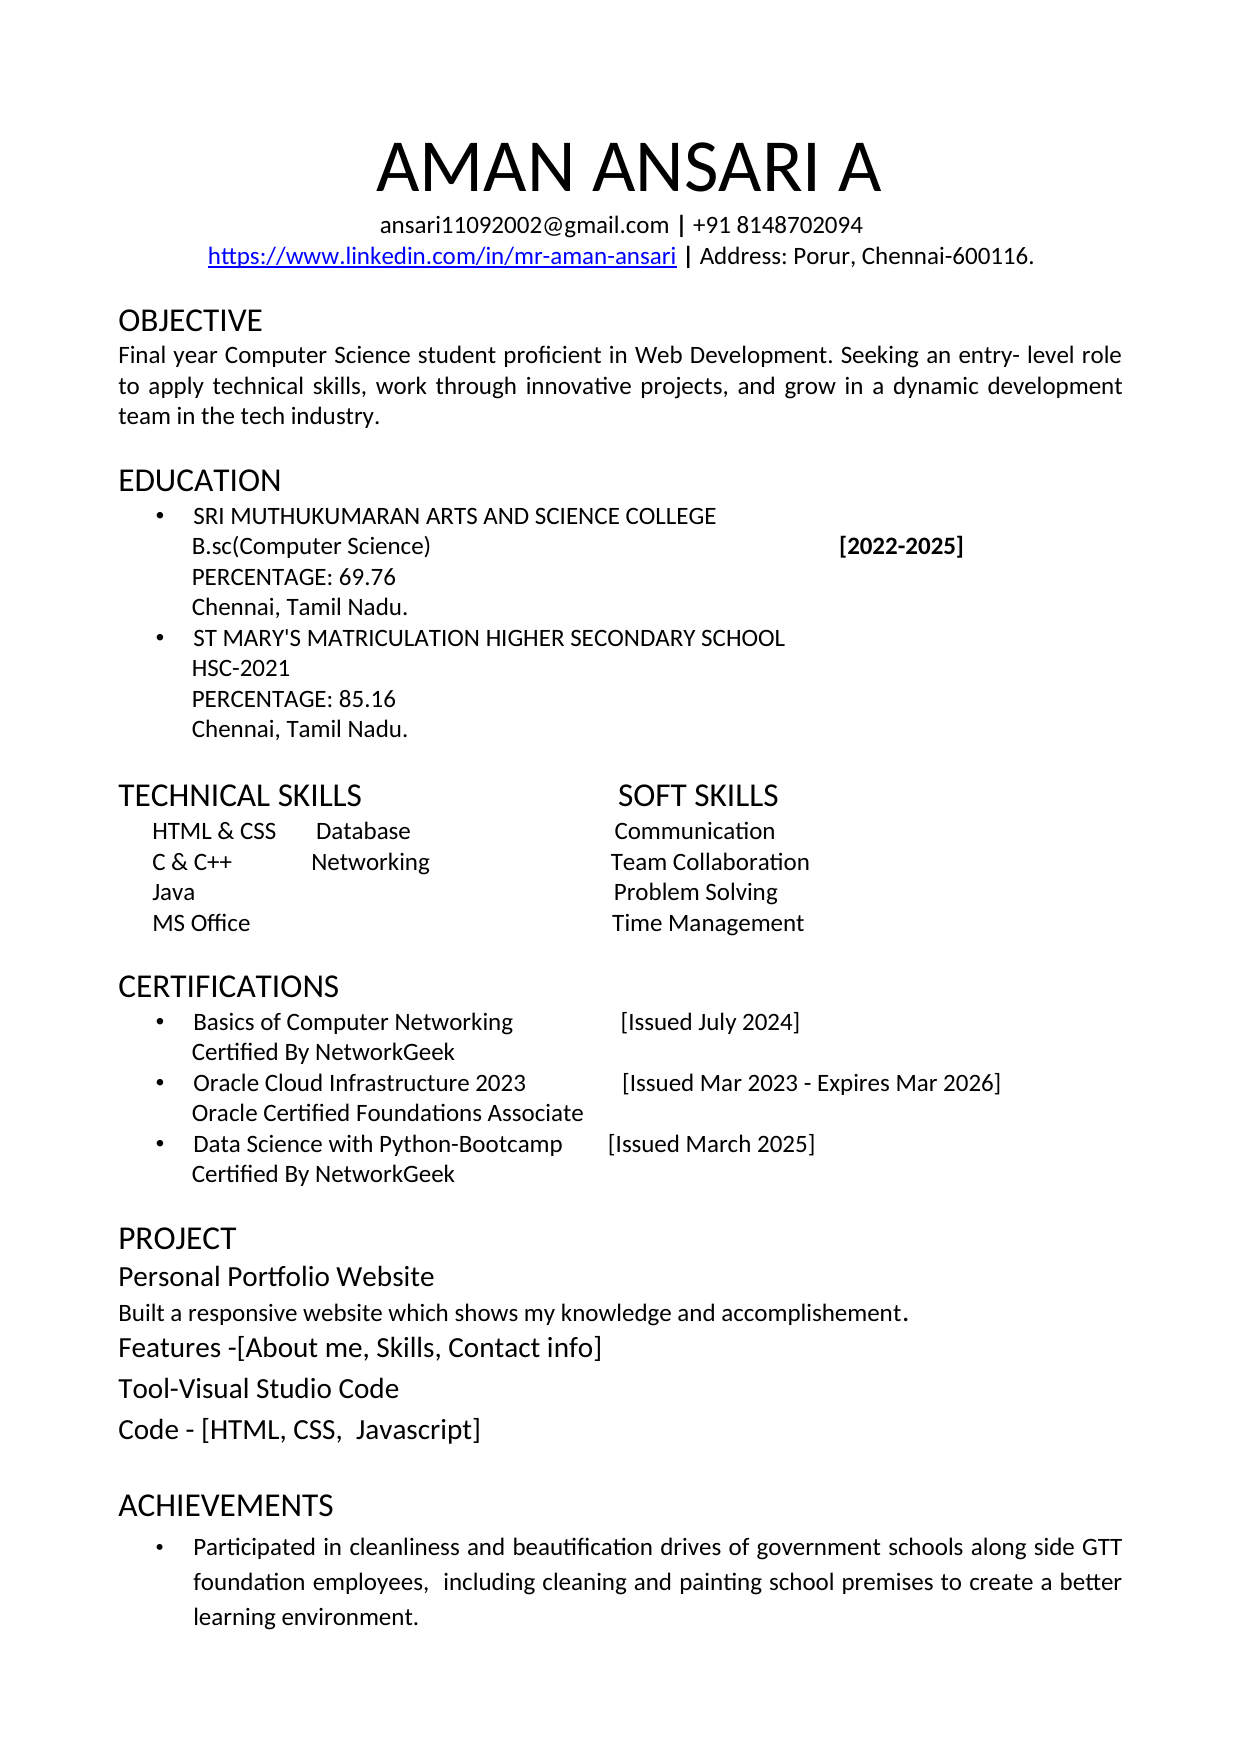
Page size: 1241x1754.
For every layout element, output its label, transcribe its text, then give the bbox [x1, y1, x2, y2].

text B.sc(Computer Science) [2022-2025] [118, 530, 1124, 561]
text Code - [HTML, CSS, Javascript] [118, 1411, 1124, 1447]
text ACHIEVEMENTS [118, 1484, 1124, 1525]
text PERCENTAGE: 69.76 [118, 561, 1124, 591]
list Basics of Computer Networking [Issued July 2024] [156, 1006, 1124, 1037]
text PERCENTAGE: 85.16 [118, 683, 1124, 713]
text Tool-Visual Studio Code [118, 1370, 1124, 1406]
text OBJECTIVE [118, 299, 1124, 339]
text MS Office Time Management [118, 907, 1124, 937]
text PROJECT [118, 1217, 1124, 1258]
text Java Problem Solving [118, 876, 1124, 907]
text HTML & CSS Database Communication [118, 815, 1124, 846]
list Data Science with Python-Bootcamp [Issued March 2025] [156, 1128, 1124, 1159]
list SRI MUTHUKUMARAN ARTS AND SCIENCE COLLEGE [156, 500, 1124, 530]
list ST MARY'S MATRICULATION HIGHER SECONDARY SCHOOL [156, 622, 1124, 652]
text Certified By NetworkGeek [118, 1037, 1124, 1067]
list Participated in cleanliness and beautification drives of government schools along side GTT foundation employees, including cleaning and painting school premises to create a better learning environment. [156, 1531, 1124, 1631]
text Built a responsive website which shows my knowledge and accomplishement. [118, 1293, 1124, 1329]
list Oracle Cloud Infrastructure 2023 [Issued Mar 2023 - Expires Mar 2026] [156, 1067, 1124, 1098]
text Chennai, Tamil Nadu. [118, 591, 1124, 622]
text Certified By NetworkGeek [118, 1159, 1124, 1189]
text C & C++ Networking Team Collaboration [118, 846, 1124, 876]
text EDUCATION [118, 459, 1124, 500]
text Final year Computer Science student proficient in Web Development. Seeking an entry- level role to apply technical skills, work through innovative projects, and grow in a dynamic development team in the tech industry. [118, 339, 1124, 431]
text Oracle Certified Foundations Associate [118, 1098, 1124, 1128]
text HSC-2021 [118, 652, 1124, 683]
text Features -[About me, Skills, Contact info] [118, 1329, 1124, 1365]
text https://www.linkedin.com/in/mr-aman-ansari | Address: Porur, Chennai-600116. [118, 240, 1124, 271]
text Personal Portfolio Website [118, 1258, 1124, 1293]
text CERTIFICATIONS [118, 965, 1124, 1006]
text AMAN ANSARI A [118, 118, 1124, 210]
text TECHNICAL SKILLS SOFT SKILLS [118, 774, 1124, 815]
text ansari11092002@gmail.com | +91 8148702094 [118, 210, 1124, 240]
text Chennai, Tamil Nadu. [118, 713, 1124, 744]
